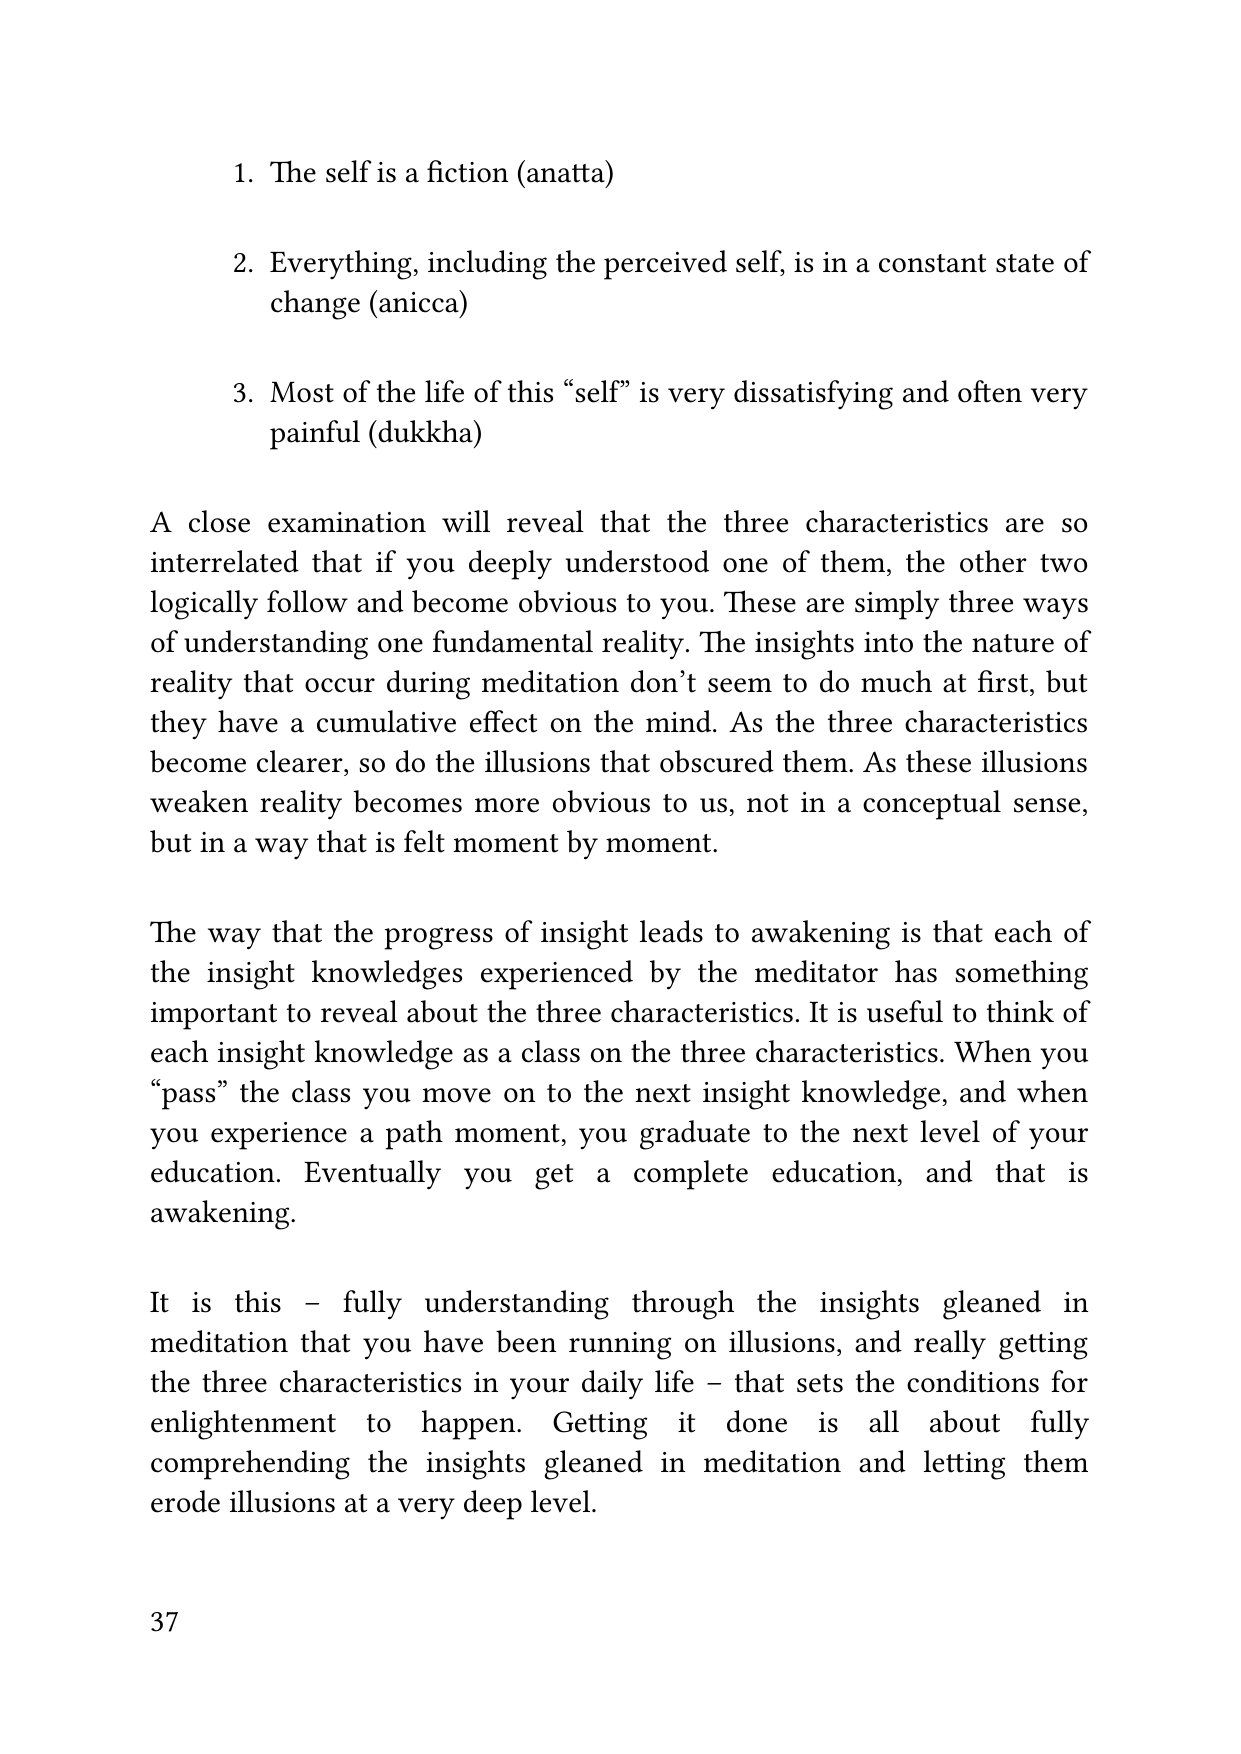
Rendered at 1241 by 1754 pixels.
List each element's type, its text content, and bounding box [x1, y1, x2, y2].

text The way that the progress of insight leads to awakening is that each of the insight knowledges experienced by the meditator has something important to reveal about the three characteristics. It is useful to think of each insight knowledge as a class on the three characteristics. When you “pass” the class you move on to the next insight knowledge, and when you experience a path moment, you graduate to the next level of your education. Eventually you get a complete education, and that is awakening. [150, 910, 1090, 1230]
list Everything, including the perceived self, is in a constant state of change (anicca) [232, 240, 1090, 320]
text It is this – fully understanding through the insights gleaned in meditation that you have been running on illusions, and really getting the three characteristics in your daily life – that sets the conditions for enlightenment to happen. Getting it done is all about fully comprehending the insights gleaned in meditation and letting them erode illusions at a very deep level. [150, 1280, 1090, 1520]
text A close examination will reveal that the three characteristics are so interrelated that if you deeply understood one of them, the other two logically follow and become obvious to you. These are simply three ways of understanding one fundamental reality. The insights into the nature of reality that occur during meditation don’t seem to do much at first, but they have a cumulative effect on the mind. As the three characteristics become clearer, so do the illusions that obscured them. As these illusions weaken reality becomes more obvious to us, not in a conceptual sense, but in a way that is felt moment by moment. [150, 500, 1090, 860]
list The self is a fiction (anatta) [232, 150, 1090, 190]
list Most of the life of this “self” is very dissatisfying and often very painful (dukkha) [232, 370, 1090, 450]
